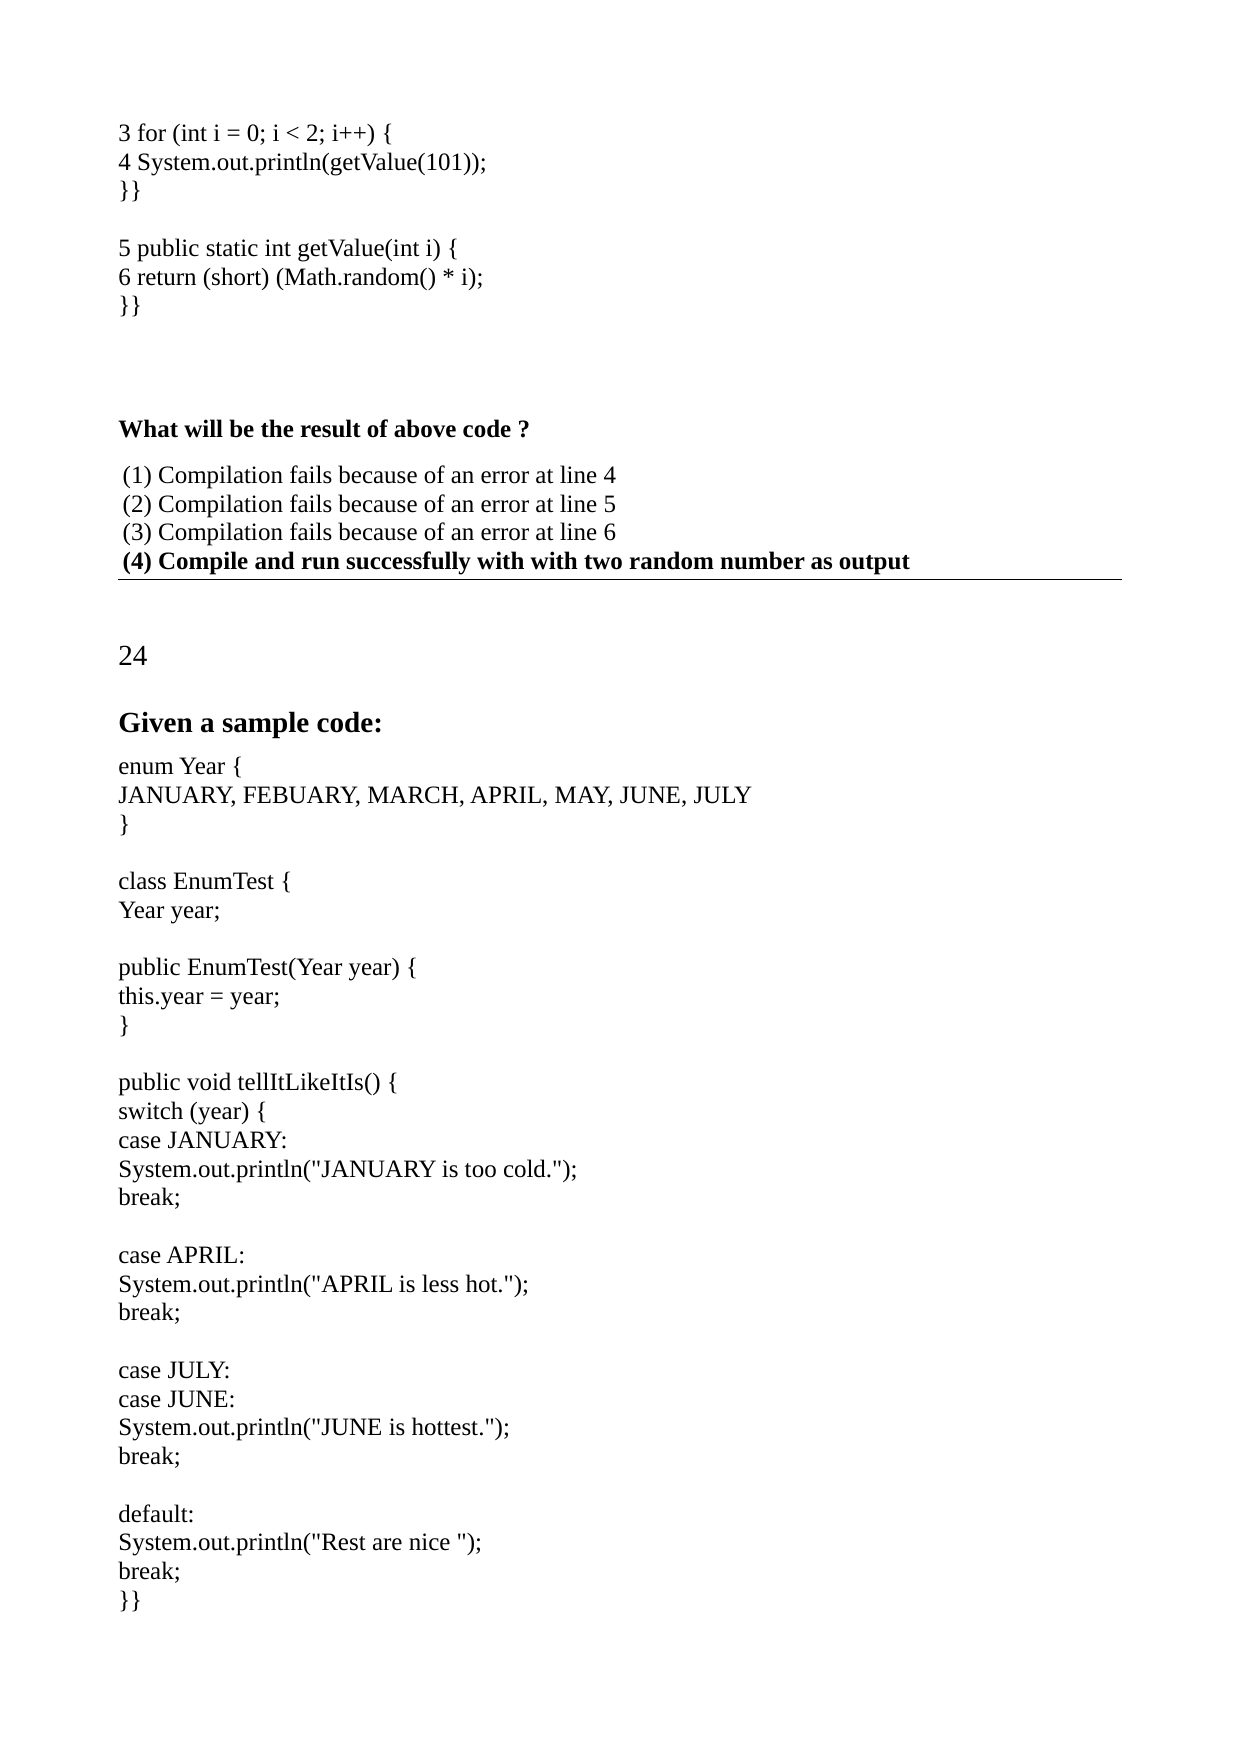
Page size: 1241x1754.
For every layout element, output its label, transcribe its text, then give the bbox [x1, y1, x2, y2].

text enum Year { JANUARY, FEBUARY, MARCH, APRIL, MAY, JUNE, JULY } class EnumTest { Year year; public EnumTest(Year year) { this.year = year; } public void tellItLikeItIs() { switch (year) { case JANUARY: System.out.println("JANUARY is too cold."); break; case APRIL: System.out.println("APRIL is less hot."); break; case JULY: case JUNE: System.out.println("JUNE is hottest."); break; default: System.out.println("Rest are nice "); break; }} [118, 751, 1122, 1614]
text Given a sample code: [118, 705, 1122, 739]
text 3 for (int i = 0; i < 2; i++) { 4 System.out.println(getValue(101)); }} 5 public static int getValue(int i) { 6 return (short) (Math.random() * i); }} [118, 118, 1122, 319]
text (1) Compilation fails because of an error at line 4 (2) Compilation fails because of an error at line 5 (3) Compilation fails because of an error at line 6 (4) Compile and run successfully with with two random number as output [118, 456, 1122, 579]
text 24 [118, 638, 1122, 672]
text What will be the result of above code ? [118, 414, 1122, 443]
